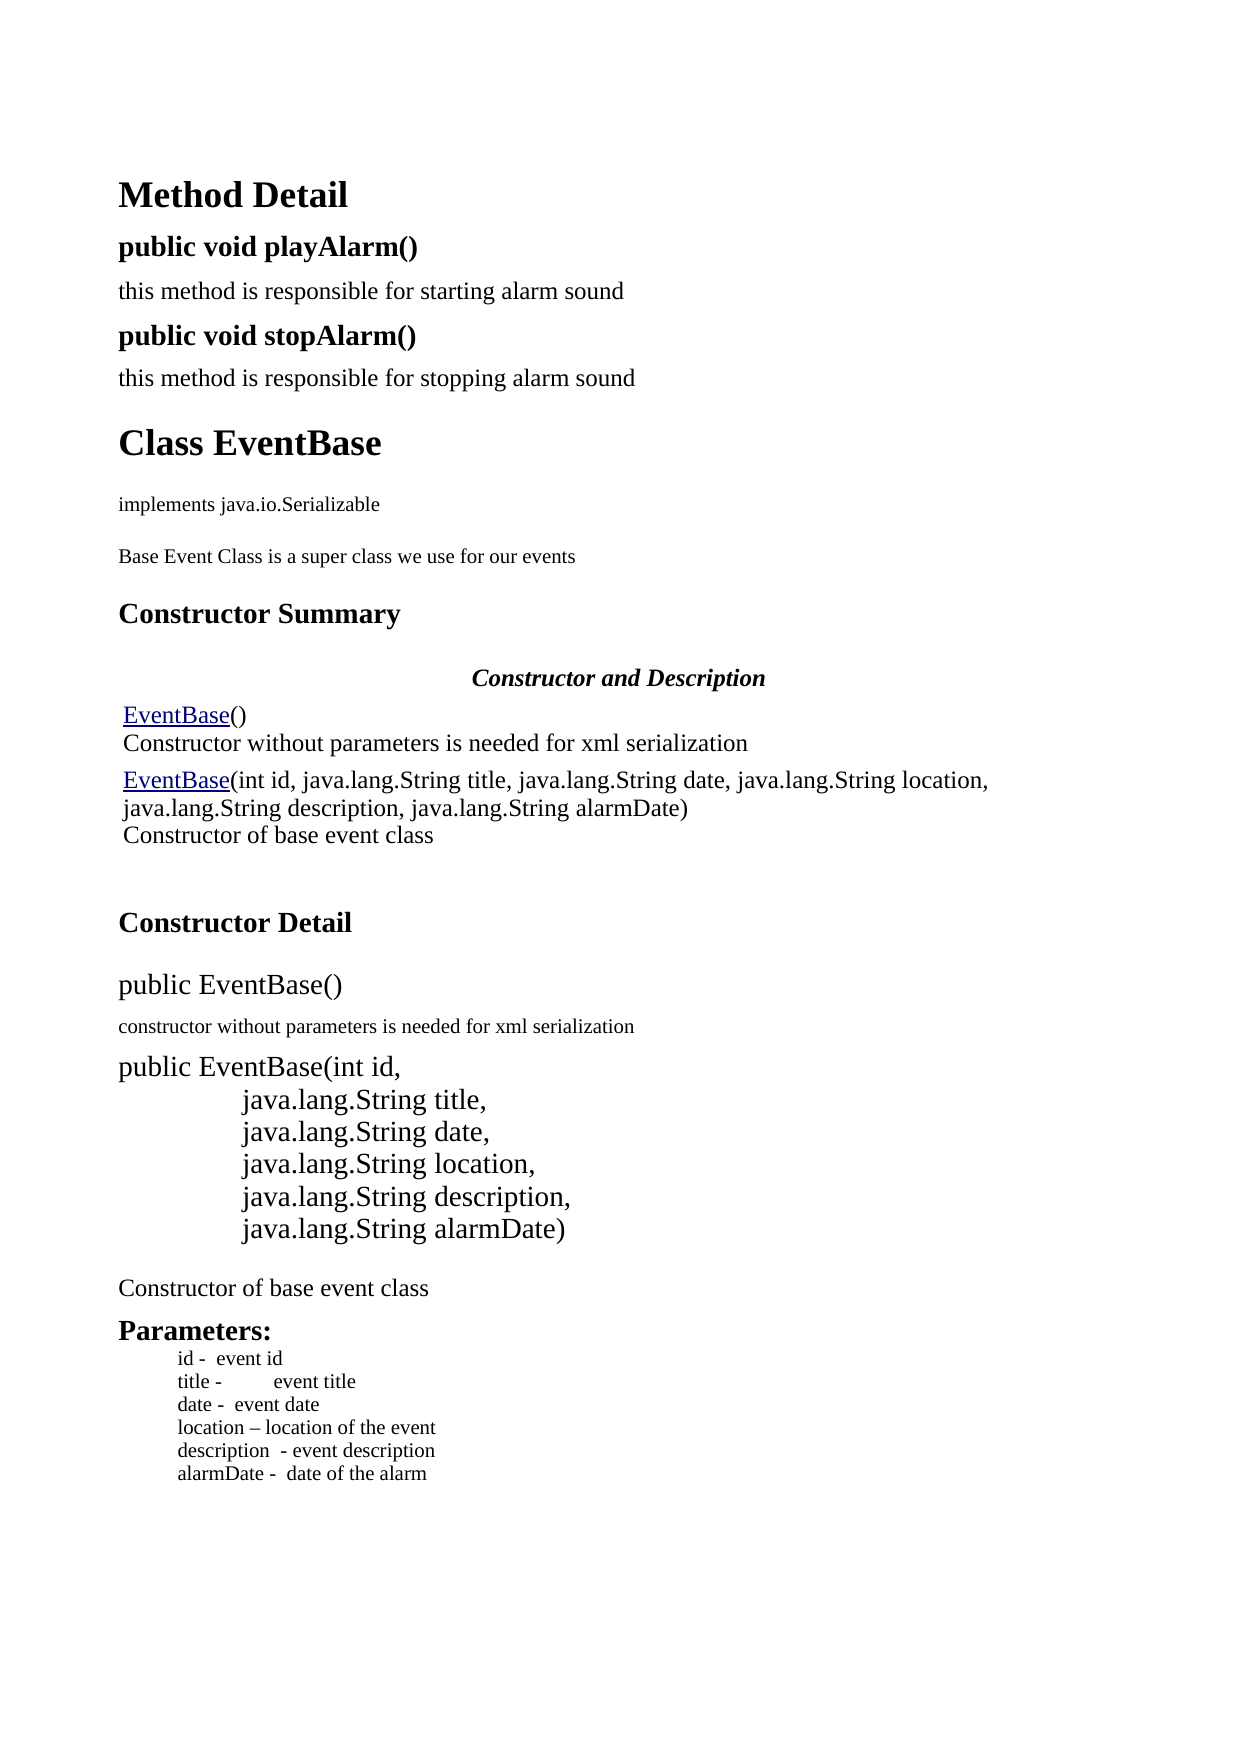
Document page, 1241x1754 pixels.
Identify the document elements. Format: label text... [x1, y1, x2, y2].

subtitle Method Detail [118, 174, 1122, 216]
table_cell EventBase(int id, java.lang.String title, java.lang.String date, java.lang.String location, java.lang.String description, java.lang.String alarmDate) Constructor of base event class [118, 761, 1122, 854]
text java.lang.String title, [118, 1083, 1122, 1115]
subtitle public void playAlarm() [118, 230, 1122, 263]
subtitle public void stopAlarm() [118, 319, 1122, 352]
text java.lang.String date, [118, 1115, 1122, 1148]
text public EventBase(int id, [118, 1051, 1122, 1083]
list alarmDate - date of the alarm [177, 1462, 1122, 1485]
subtitle public EventBase() [118, 968, 1122, 1001]
text java.lang.String description, [118, 1180, 1122, 1212]
subtitle constructor without parameters is needed for xml serialization [118, 1015, 1122, 1038]
text this method is responsible for stopping alarm sound [118, 364, 1122, 392]
list date - event date [177, 1393, 1122, 1416]
table_header Constructor and Description [118, 660, 1122, 697]
subtitle Constructor Summary [118, 598, 1122, 630]
table_cell EventBase() Constructor without parameters is needed for xml serialization [118, 697, 1122, 761]
text Constructor of base event class [118, 1274, 1122, 1302]
text Base Event Class is a super class we use for our events [118, 545, 1122, 568]
list location – location of the event [177, 1416, 1122, 1439]
text implements java.io.Serializable [118, 493, 1122, 516]
list description - event description [177, 1439, 1122, 1462]
subtitle Constructor Detail [118, 907, 1122, 939]
list id - event id [177, 1347, 1122, 1370]
text Class EventBase [118, 422, 1122, 463]
list title - event title [177, 1370, 1122, 1393]
subtitle Parameters: [118, 1314, 1122, 1347]
subtitle this method is responsible for starting alarm sound [118, 277, 1122, 305]
text java.lang.String location, [118, 1148, 1122, 1180]
text java.lang.String alarmDate) [118, 1212, 1122, 1244]
